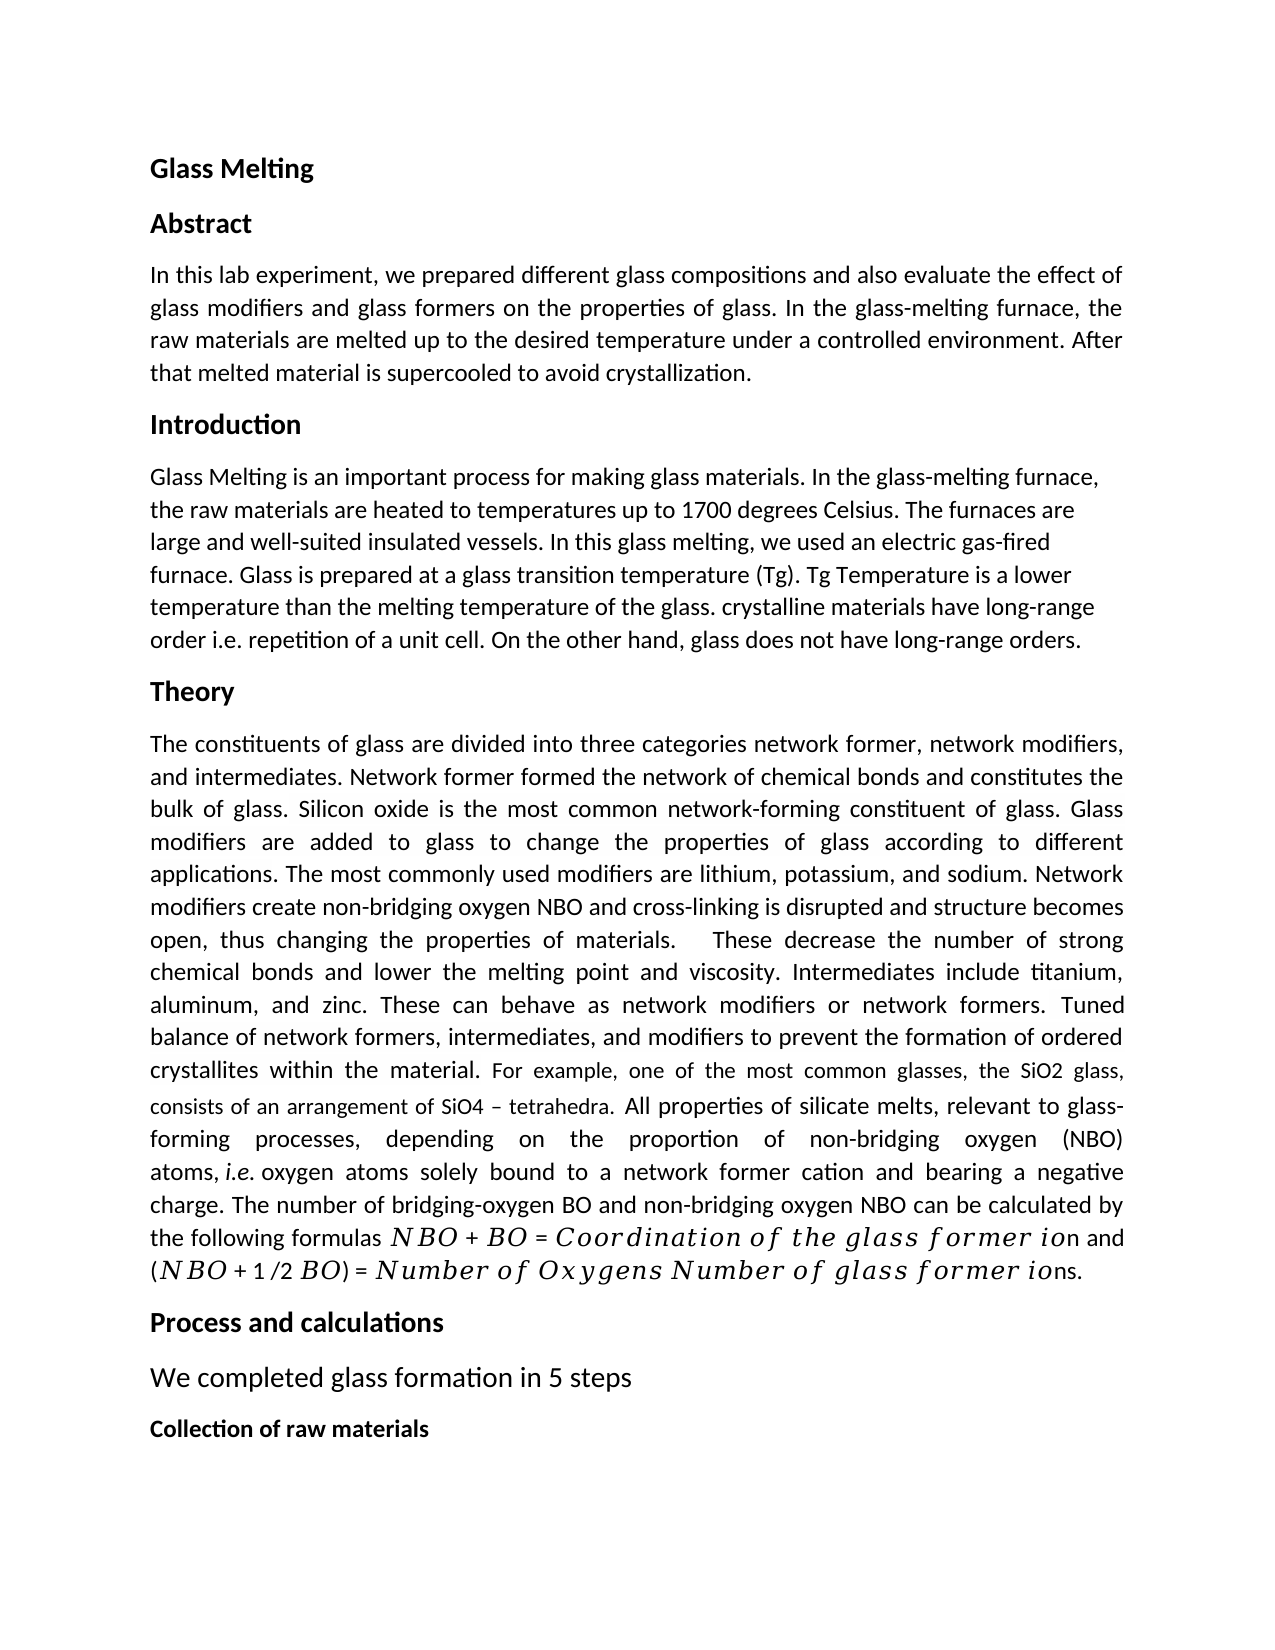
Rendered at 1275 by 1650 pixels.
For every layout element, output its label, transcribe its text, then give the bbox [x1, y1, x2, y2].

text Glass Melting is an important process for making glass materials. In the glass-melting furnace, the raw materials are heated to temperatures up to 1700 degrees Celsius. The furnaces are large and well-suited insulated vessels. In this glass melting, we used an electric gas-fired furnace. Glass is prepared at a glass transition temperature (Tg). Tg Temperature is a lower temperature than the melting temperature of the glass. crystalline materials have long-range order i.e. repetition of a unit cell. On the other hand, glass does not have long-range orders. [150, 461, 1125, 655]
text Process and calculations [150, 1304, 1125, 1340]
text Glass Melting [150, 150, 1125, 186]
text We completed glass formation in 5 steps [150, 1359, 1125, 1394]
text The constituents of glass are divided into three categories network former, network modifiers, and intermediates. Network former formed the network of chemical bonds and constitutes the bulk of glass. Silicon oxide is the most common network-forming constituent of glass. Glass modifiers are added to glass to change the properties of glass according to different applications. The most commonly used modifiers are lithium, potassium, and sodium. Network modifiers create non-bridging oxygen NBO and cross-linking is disrupted and structure becomes open, thus changing the properties of materials. These decrease the number of strong chemical bonds and lower the melting point and viscosity. Intermediates include titanium, aluminum, and zinc. These can behave as network modifiers or network formers. Tuned balance of network formers, intermediates, and modifiers to prevent the formation of ordered crystallites within the material. For example, one of the most common glasses, the SiO2 glass, consists of an arrangement of SiO4 – tetrahedra. All properties of silicate melts, relevant to glass-forming processes, depending on the proportion of non-bridging oxygen (NBO) atoms, i.e. oxygen atoms solely bound to a network former cation and bearing a negative charge. The number of bridging-oxygen BO and non-bridging oxygen NBO can be calculated by the following formulas 𝑁𝐵𝑂 + 𝐵𝑂 = 𝐶𝑜𝑜𝑟𝑑𝑖𝑛𝑎𝑡𝑖𝑜𝑛 𝑜𝑓 𝑡ℎ𝑒 𝑔𝑙𝑎𝑠𝑠 𝑓𝑜𝑟𝑚𝑒𝑟 𝑖𝑜n and (𝑁𝐵𝑂 + 1 /2 𝐵𝑂) = 𝑁𝑢𝑚𝑏𝑒𝑟 𝑜𝑓 𝑂𝑥𝑦𝑔𝑒𝑛𝑠 𝑁𝑢𝑚𝑏𝑒𝑟 𝑜𝑓 𝑔𝑙𝑎𝑠𝑠 𝑓𝑜𝑟𝑚𝑒𝑟 𝑖𝑜ns. [150, 728, 1125, 1286]
text In this lab experiment, we prepared different glass compositions and also evaluate the effect of glass modifiers and glass formers on the properties of glass. In the glass-melting furnace, the raw materials are melted up to the desired temperature under a controlled environment. After that melted material is supercooled to avoid crystallization. [150, 259, 1125, 388]
text Theory [150, 673, 1125, 709]
text Collection of raw materials [150, 1414, 1125, 1444]
text Abstract [150, 205, 1125, 240]
text Introduction [150, 406, 1125, 442]
